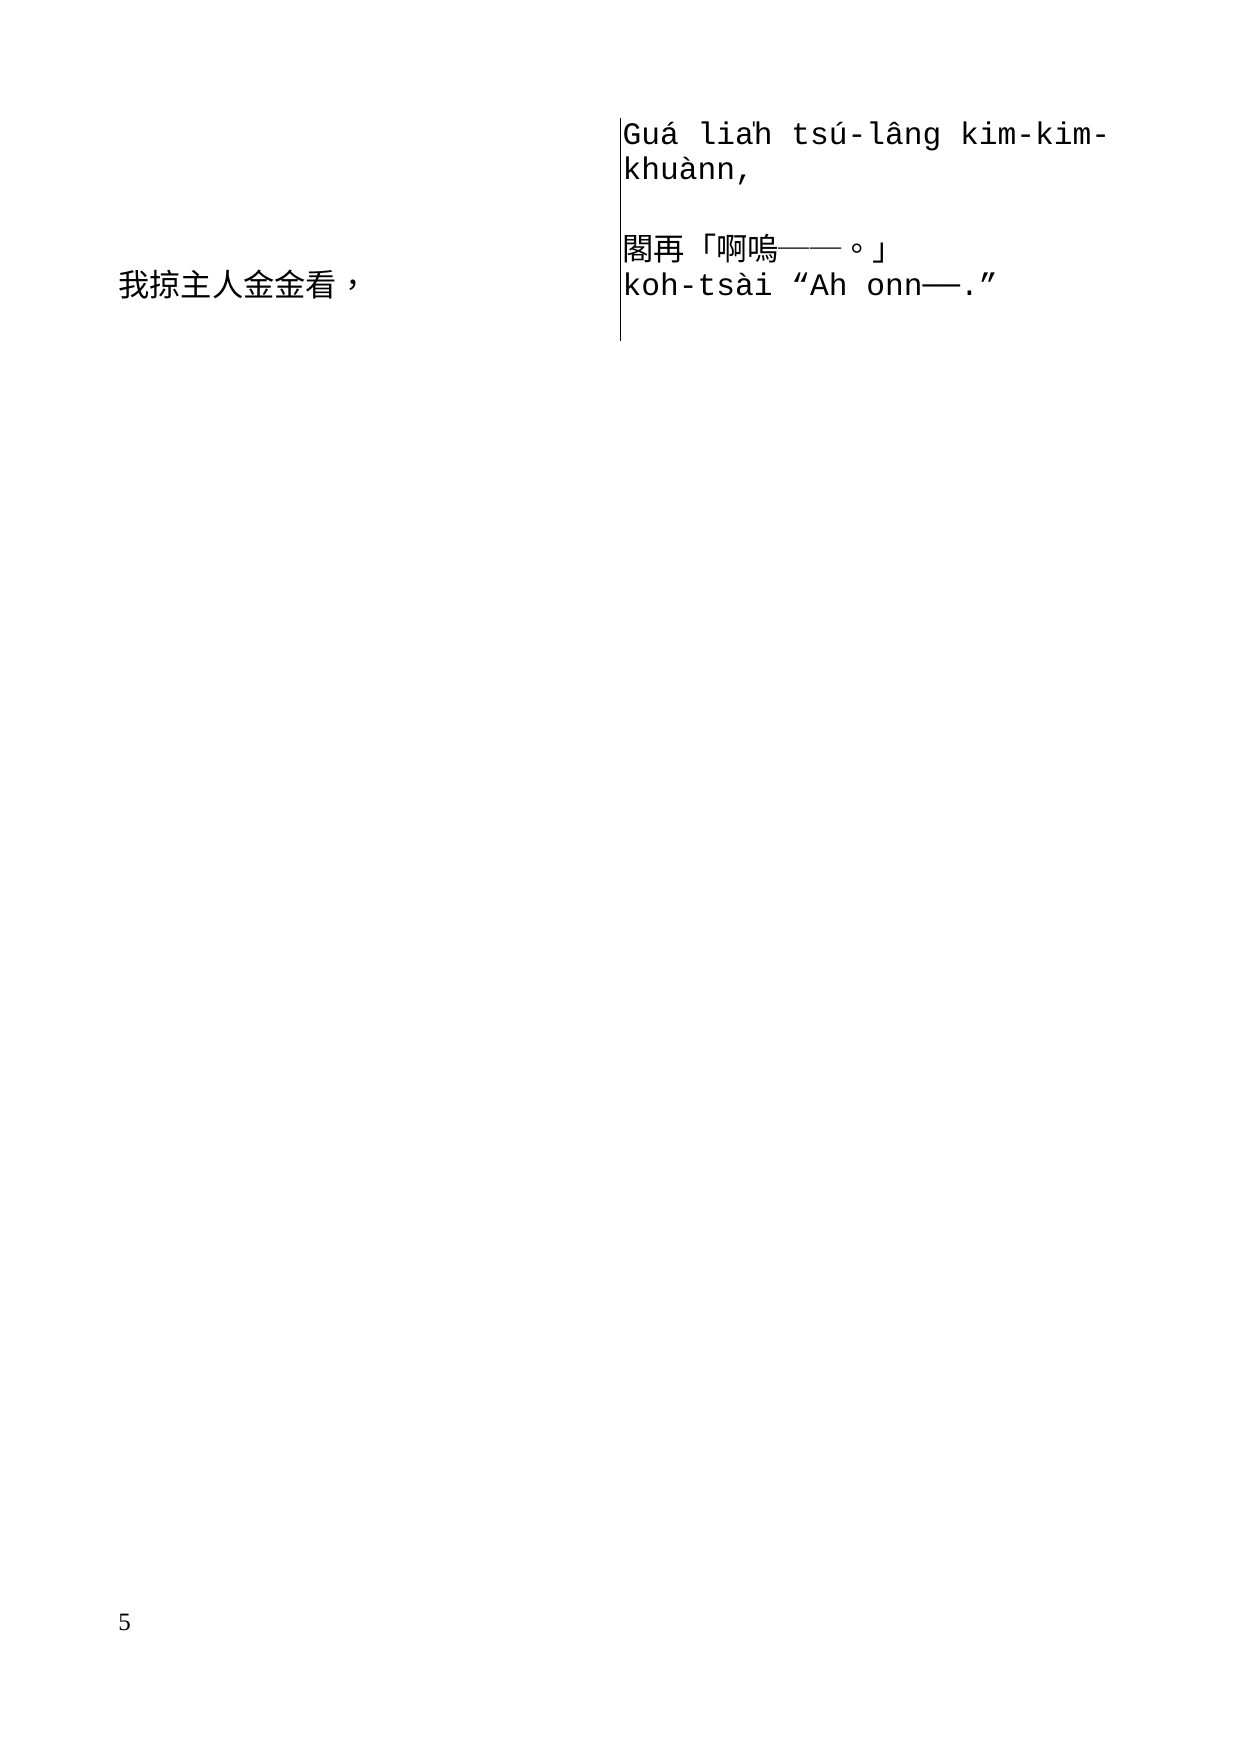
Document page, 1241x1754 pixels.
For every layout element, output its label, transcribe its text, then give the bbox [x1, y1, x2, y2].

text 我掠主人金金看， [118, 260, 618, 305]
text 閣再「啊嗚──。」 [622, 224, 1122, 269]
text koh-tsài “Ah onn──.” [622, 269, 1122, 305]
text Guá lia̍h tsú-lâng kim-kim-khuànn, [622, 118, 1122, 189]
